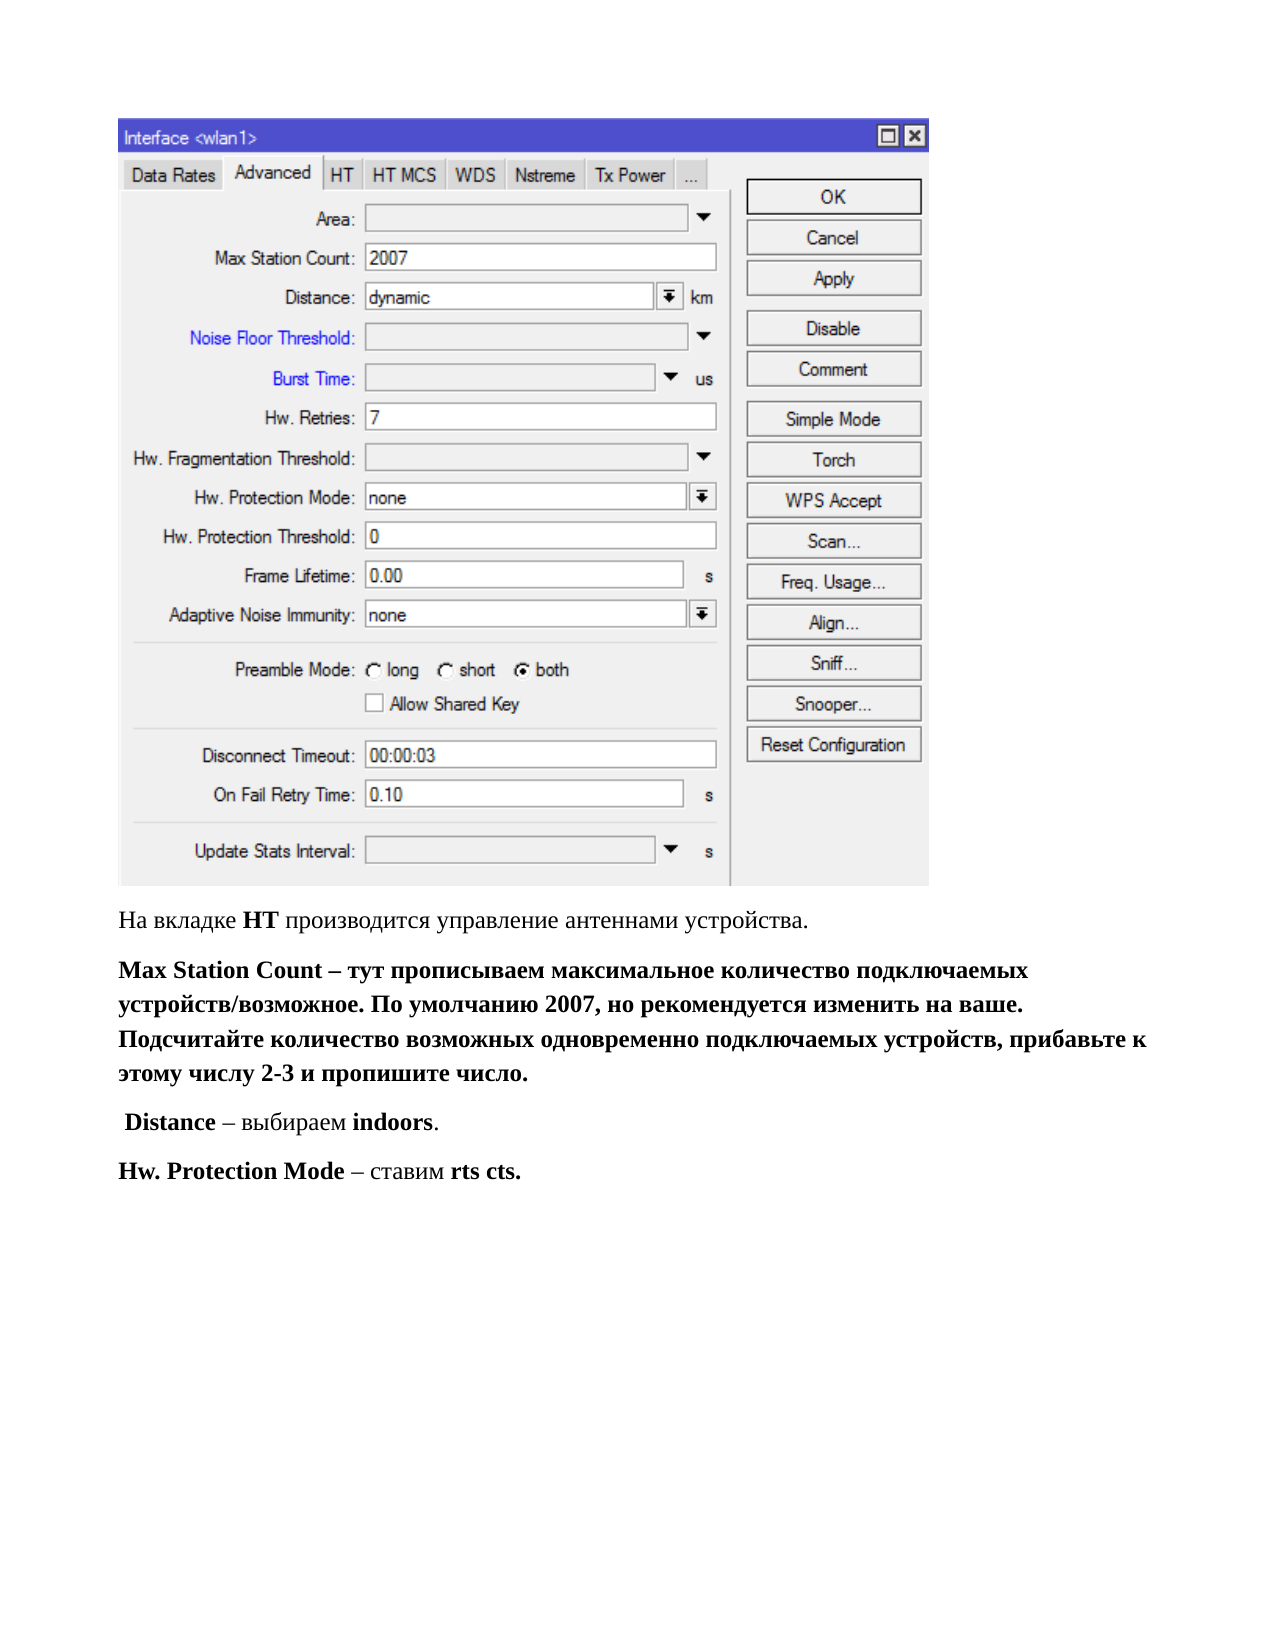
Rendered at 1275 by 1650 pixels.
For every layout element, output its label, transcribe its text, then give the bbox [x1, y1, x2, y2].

text На вкладке HT производится управление антеннами устройства. [118, 906, 1157, 934]
text Hw. Protection Mode – ставим rts cts. [118, 1156, 1157, 1185]
text Max Station Count – тут прописываем максимальное количество подключаемых устройств/возможное. По умолчанию 2007, но рекомендуется изменить на ваше. Подсчитайте количество возможных одновременно подключаемых устройств, прибавьте к этому числу 2-3 и пропишите число. [118, 955, 1157, 1087]
text Distance – выбираем indoors. [118, 1107, 1157, 1136]
picture [118, 118, 929, 886]
